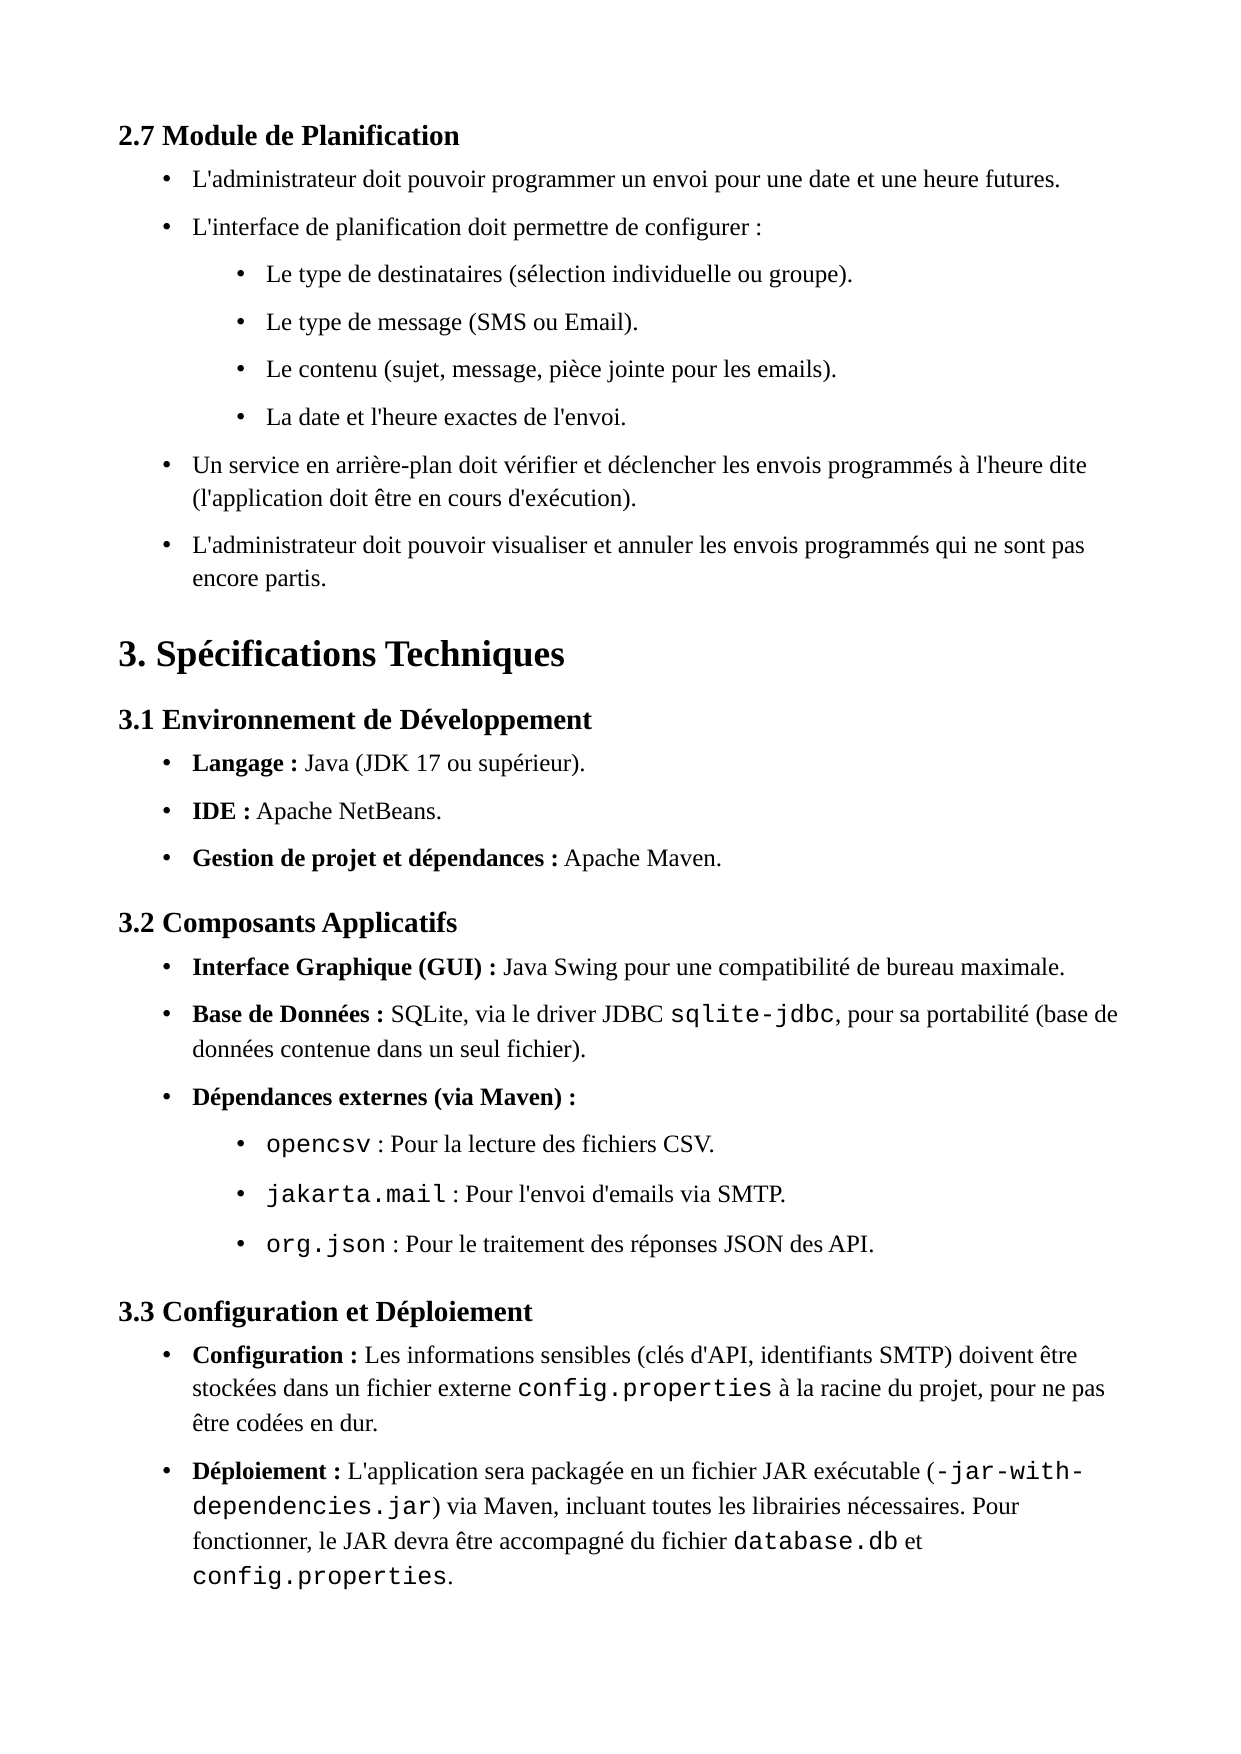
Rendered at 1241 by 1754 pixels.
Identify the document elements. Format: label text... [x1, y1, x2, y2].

list Base de Données : SQLite, via le driver JDBC sqlite-jdbc, pour sa portabilité (base de données contenue dans un seul fichier). [162, 999, 1122, 1063]
list Le type de destinataires (sélection individuelle ou groupe). [236, 259, 1122, 288]
subtitle 3.3 Configuration et Déploiement [118, 1294, 1122, 1328]
list Un service en arrière-plan doit vérifier et déclencher les envois programmés à l'heure dite (l'application doit être en cours d'exécution). [162, 450, 1122, 512]
list Dépendances externes (via Maven) : [162, 1082, 1122, 1111]
list Langage : Java (JDK 17 ou supérieur). [162, 748, 1122, 777]
list opencsv : Pour la lecture des fichiers CSV. [236, 1129, 1122, 1160]
list Le contenu (sujet, message, pièce jointe pour les emails). [236, 354, 1122, 383]
list jakarta.mail : Pour l'envoi d'emails via SMTP. [236, 1179, 1122, 1210]
list L'administrateur doit pouvoir programmer un envoi pour une date et une heure futures. [162, 164, 1122, 193]
list Déploiement : L'application sera packagée en un fichier JAR exécutable (-jar-with-dependencies.jar) via Maven, incluant toutes les librairies nécessaires. Pour fonctionner, le JAR devra être accompagné du fichier database.db et config.properties. [162, 1456, 1122, 1592]
subtitle 3.2 Composants Applicatifs [118, 906, 1122, 939]
list Interface Graphique (GUI) : Java Swing pour une compatibilité de bureau maximale. [162, 952, 1122, 980]
subtitle 2.7 Module de Planification [118, 118, 1122, 152]
list Le type de message (SMS ou Email). [236, 307, 1122, 336]
list Configuration : Les informations sensibles (clés d'API, identifiants SMTP) doivent être stockées dans un fichier externe config.properties à la racine du projet, pour ne pas être codées en dur. [162, 1340, 1122, 1437]
list La date et l'heure exactes de l'envoi. [236, 402, 1122, 431]
list L'administrateur doit pouvoir visualiser et annuler les envois programmés qui ne sont pas encore partis. [162, 530, 1122, 592]
list IDE : Apache NetBeans. [162, 796, 1122, 824]
list org.json : Pour le traitement des réponses JSON des API. [236, 1229, 1122, 1260]
subtitle 3. Spécifications Techniques [118, 632, 1122, 675]
list Gestion de projet et dépendances : Apache Maven. [162, 843, 1122, 872]
subtitle 3.1 Environnement de Développement [118, 702, 1122, 736]
list L'interface de planification doit permettre de configurer : [162, 212, 1122, 241]
